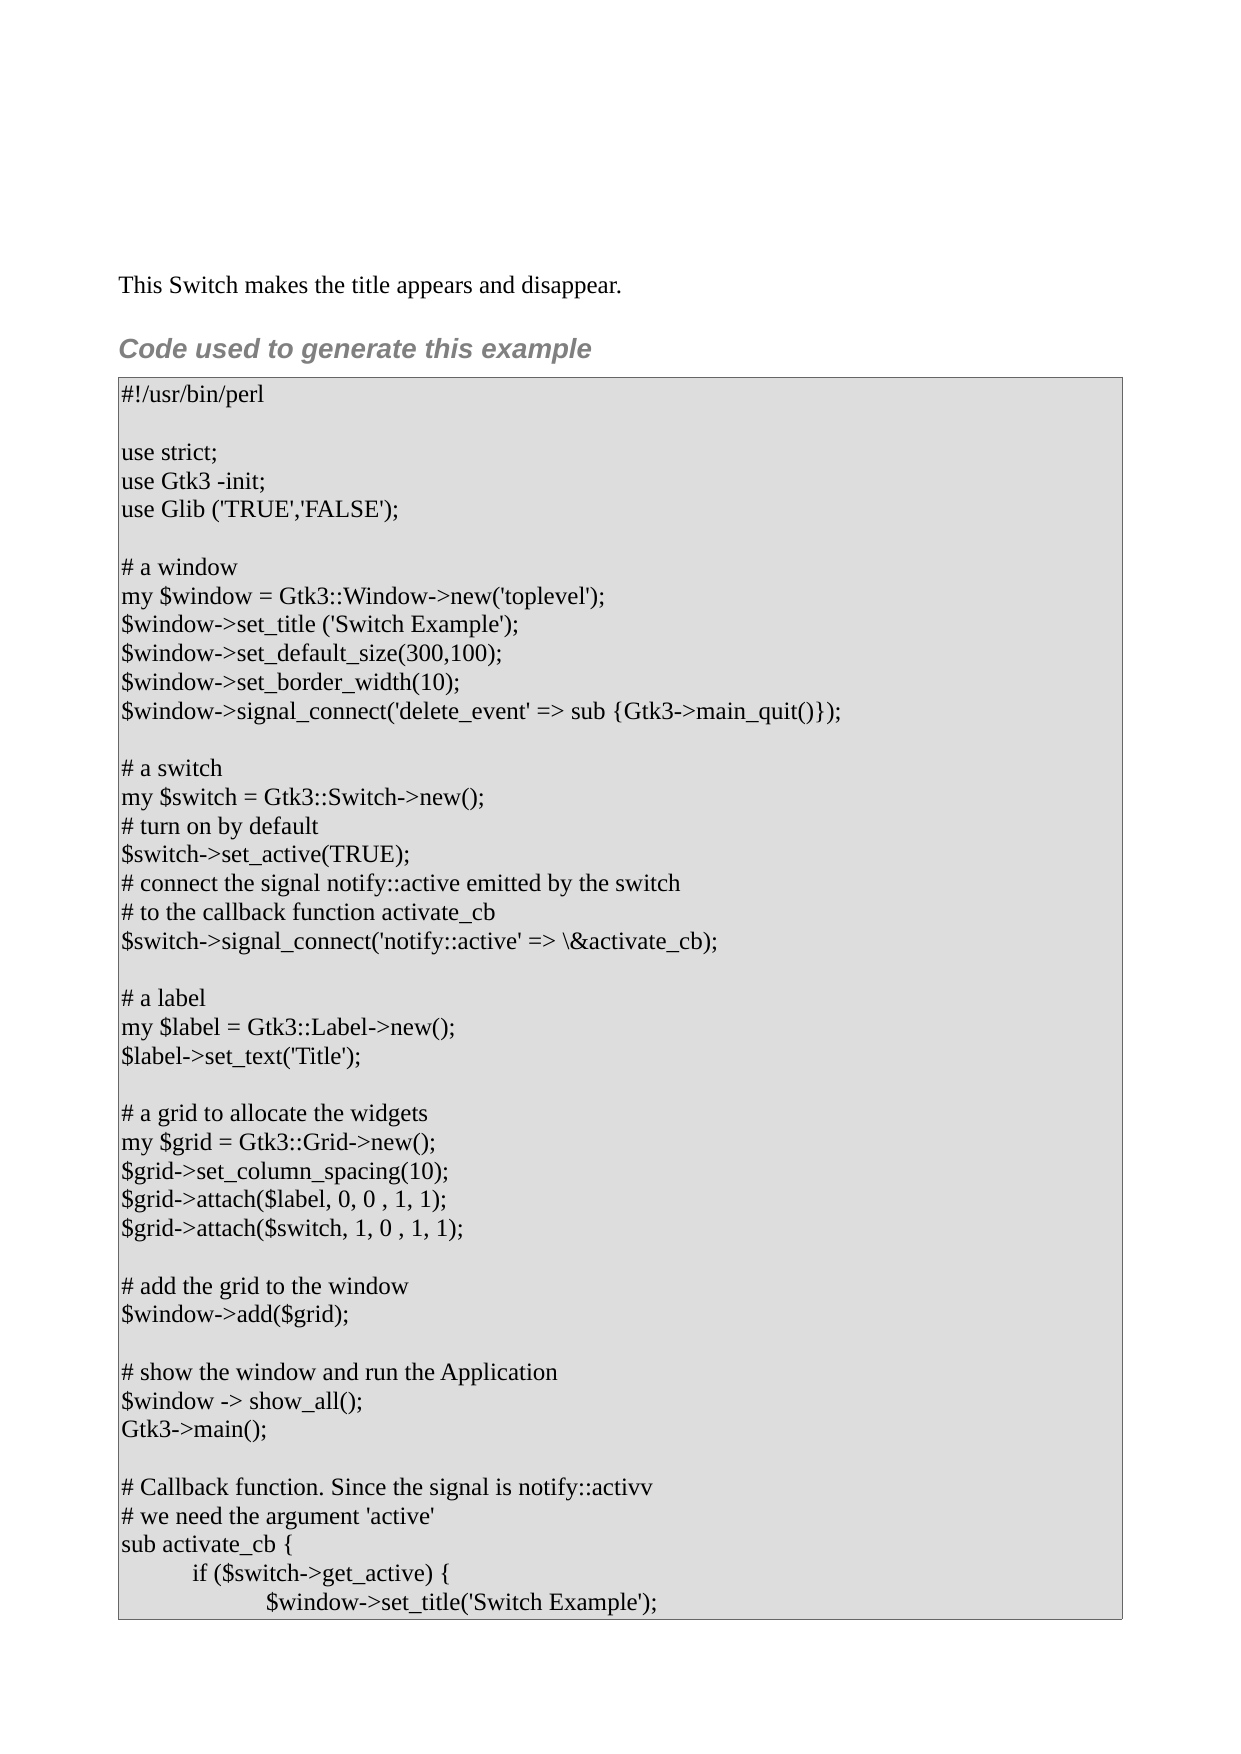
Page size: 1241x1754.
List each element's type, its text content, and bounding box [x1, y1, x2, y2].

subtitle Code used to generate this example [118, 332, 1122, 364]
text # we need the argument 'active' [119, 1498, 1122, 1527]
text my $grid = Gtk3::Grid->new(); [119, 1124, 1122, 1153]
text $switch->signal_connect('notify::active' => \&activate_cb); [119, 923, 1122, 952]
text $grid->set_column_spacing(10); [119, 1153, 1122, 1182]
text # turn on by default [119, 808, 1122, 837]
text use Gtk3 -init; [119, 463, 1122, 492]
text # add the grid to the window [119, 1268, 1122, 1297]
text $window -> show_all(); [119, 1383, 1122, 1412]
text # a grid to allocate the widgets [119, 1095, 1122, 1124]
text $window->add($grid); [119, 1297, 1122, 1325]
text # show the window and run the Application [119, 1354, 1122, 1383]
text # a label [119, 980, 1122, 1009]
text my $switch = Gtk3::Switch->new(); [119, 779, 1122, 808]
text Gtk3->main(); [119, 1412, 1122, 1440]
text $switch->set_active(TRUE); [119, 837, 1122, 865]
text $window->set_title('Switch Example'); [119, 1584, 1122, 1619]
text This Switch makes the title appears and disappear. [118, 271, 1122, 299]
text if ($switch->get_active) { [119, 1555, 1122, 1584]
text $window->set_default_size(300,100); [119, 635, 1122, 664]
text # connect the signal notify::active emitted by the switch [119, 865, 1122, 894]
text $label->set_text('Title'); [119, 1038, 1122, 1067]
text use strict; [119, 434, 1122, 463]
text $grid->attach($switch, 1, 0 , 1, 1); [119, 1210, 1122, 1239]
text my $label = Gtk3::Label->new(); [119, 1009, 1122, 1038]
text # a window [119, 549, 1122, 578]
text $window->signal_connect('delete_event' => sub {Gtk3->main_quit()}); [119, 693, 1122, 722]
text my $window = Gtk3::Window->new('toplevel'); [119, 578, 1122, 607]
text # to the callback function activate_cb [119, 894, 1122, 923]
text # Callback function. Since the signal is notify::activv [119, 1469, 1122, 1498]
text $window->set_title ('Switch Example'); [119, 607, 1122, 635]
text sub activate_cb { [119, 1527, 1122, 1555]
text $grid->attach($label, 0, 0 , 1, 1); [119, 1182, 1122, 1210]
text #!/usr/bin/perl [119, 378, 1122, 405]
text use Glib ('TRUE','FALSE'); [119, 492, 1122, 520]
text # a switch [119, 750, 1122, 779]
text $window->set_border_width(10); [119, 664, 1122, 693]
